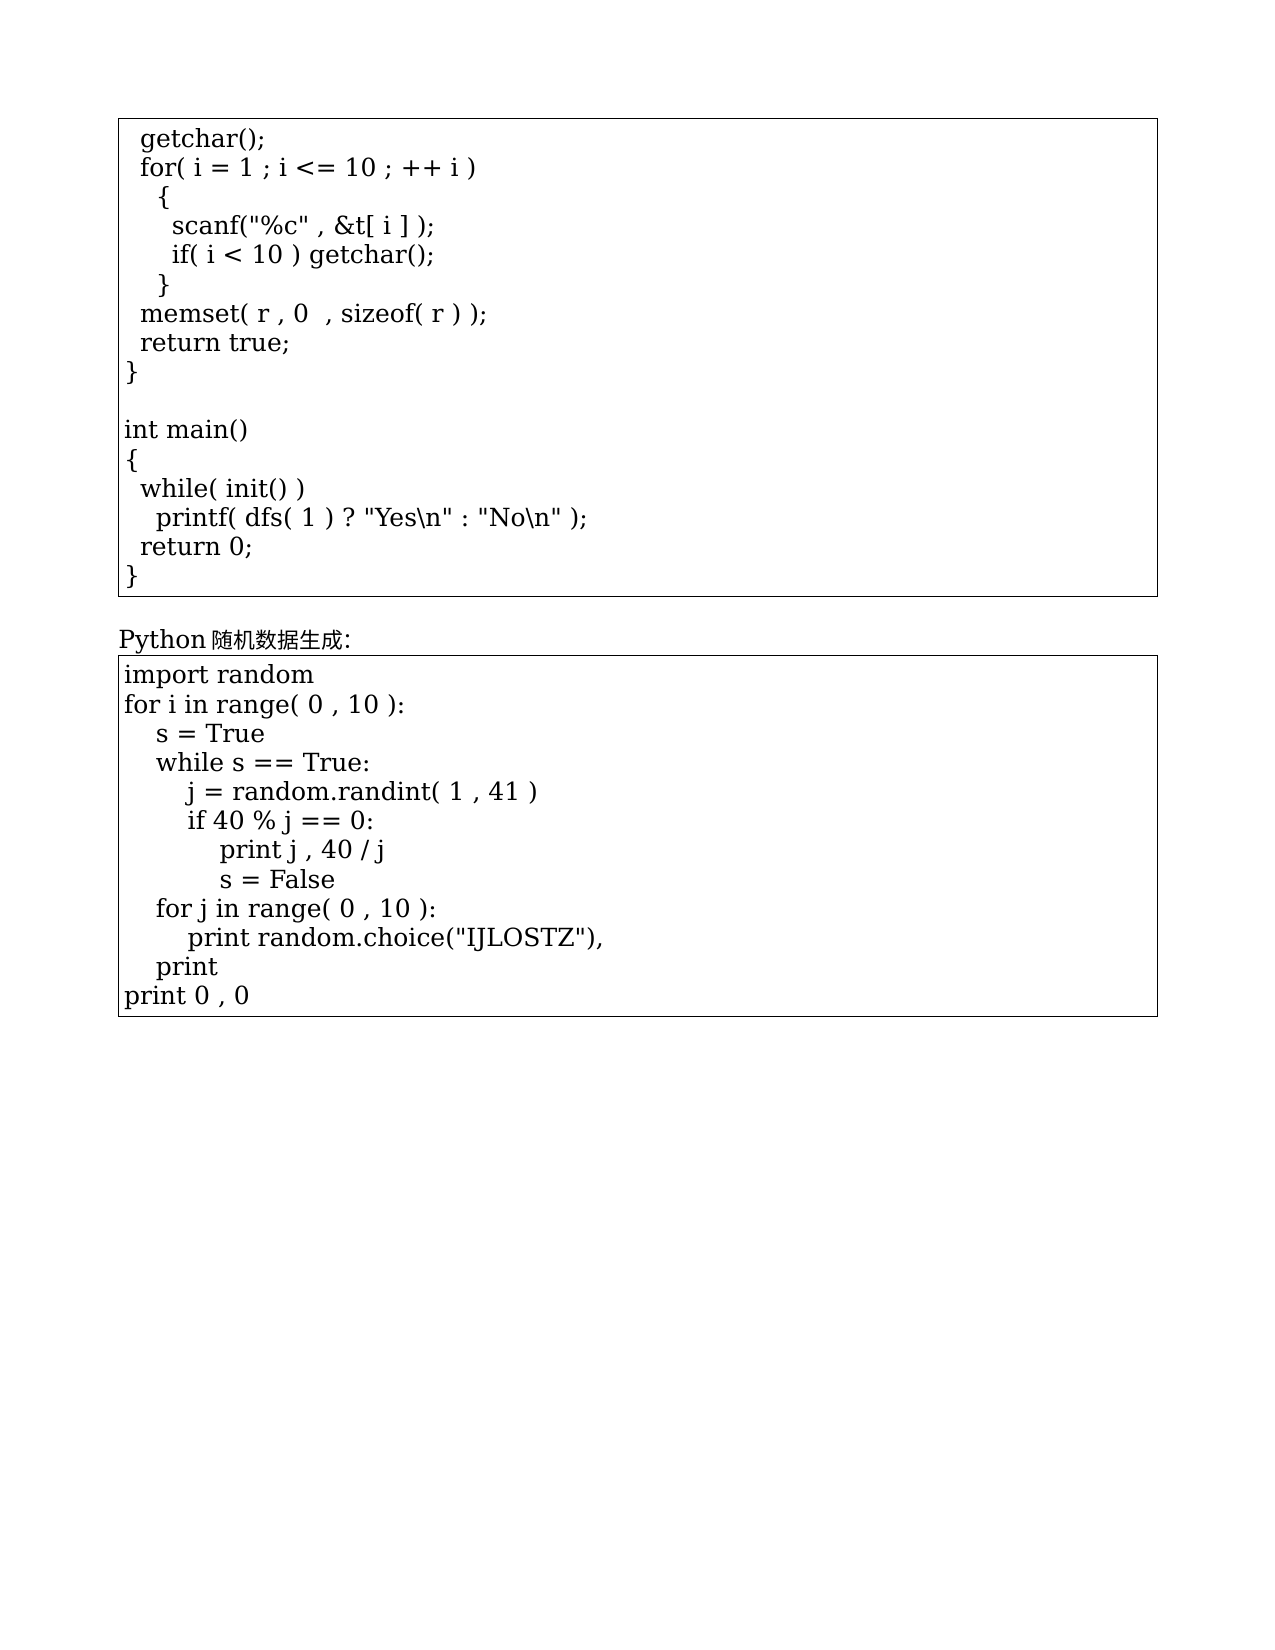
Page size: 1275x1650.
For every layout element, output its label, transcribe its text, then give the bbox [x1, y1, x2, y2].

text Python随机数据生成： [118, 626, 1157, 655]
table_header import random for i in range( 0 , 10 ): s = True while s == True: j = random.randint( 1 , 41 ) if 40 % j == 0: print j , 40 / j s = False for j in range( 0 , 10 ): print random.choice("IJLOSTZ"), print print 0 , 0 [119, 656, 1157, 1016]
table_header getchar(); for( i = 1 ; i <= 10 ; ++ i ) { scanf("%c" , &t[ i ] ); if( i < 10 ) getchar(); } memset( r , 0 , sizeof( r ) ); return true; } int main() { while( init() ) printf( dfs( 1 ) ? "Yes\n" : "No\n" ); return 0; } [119, 119, 1157, 596]
